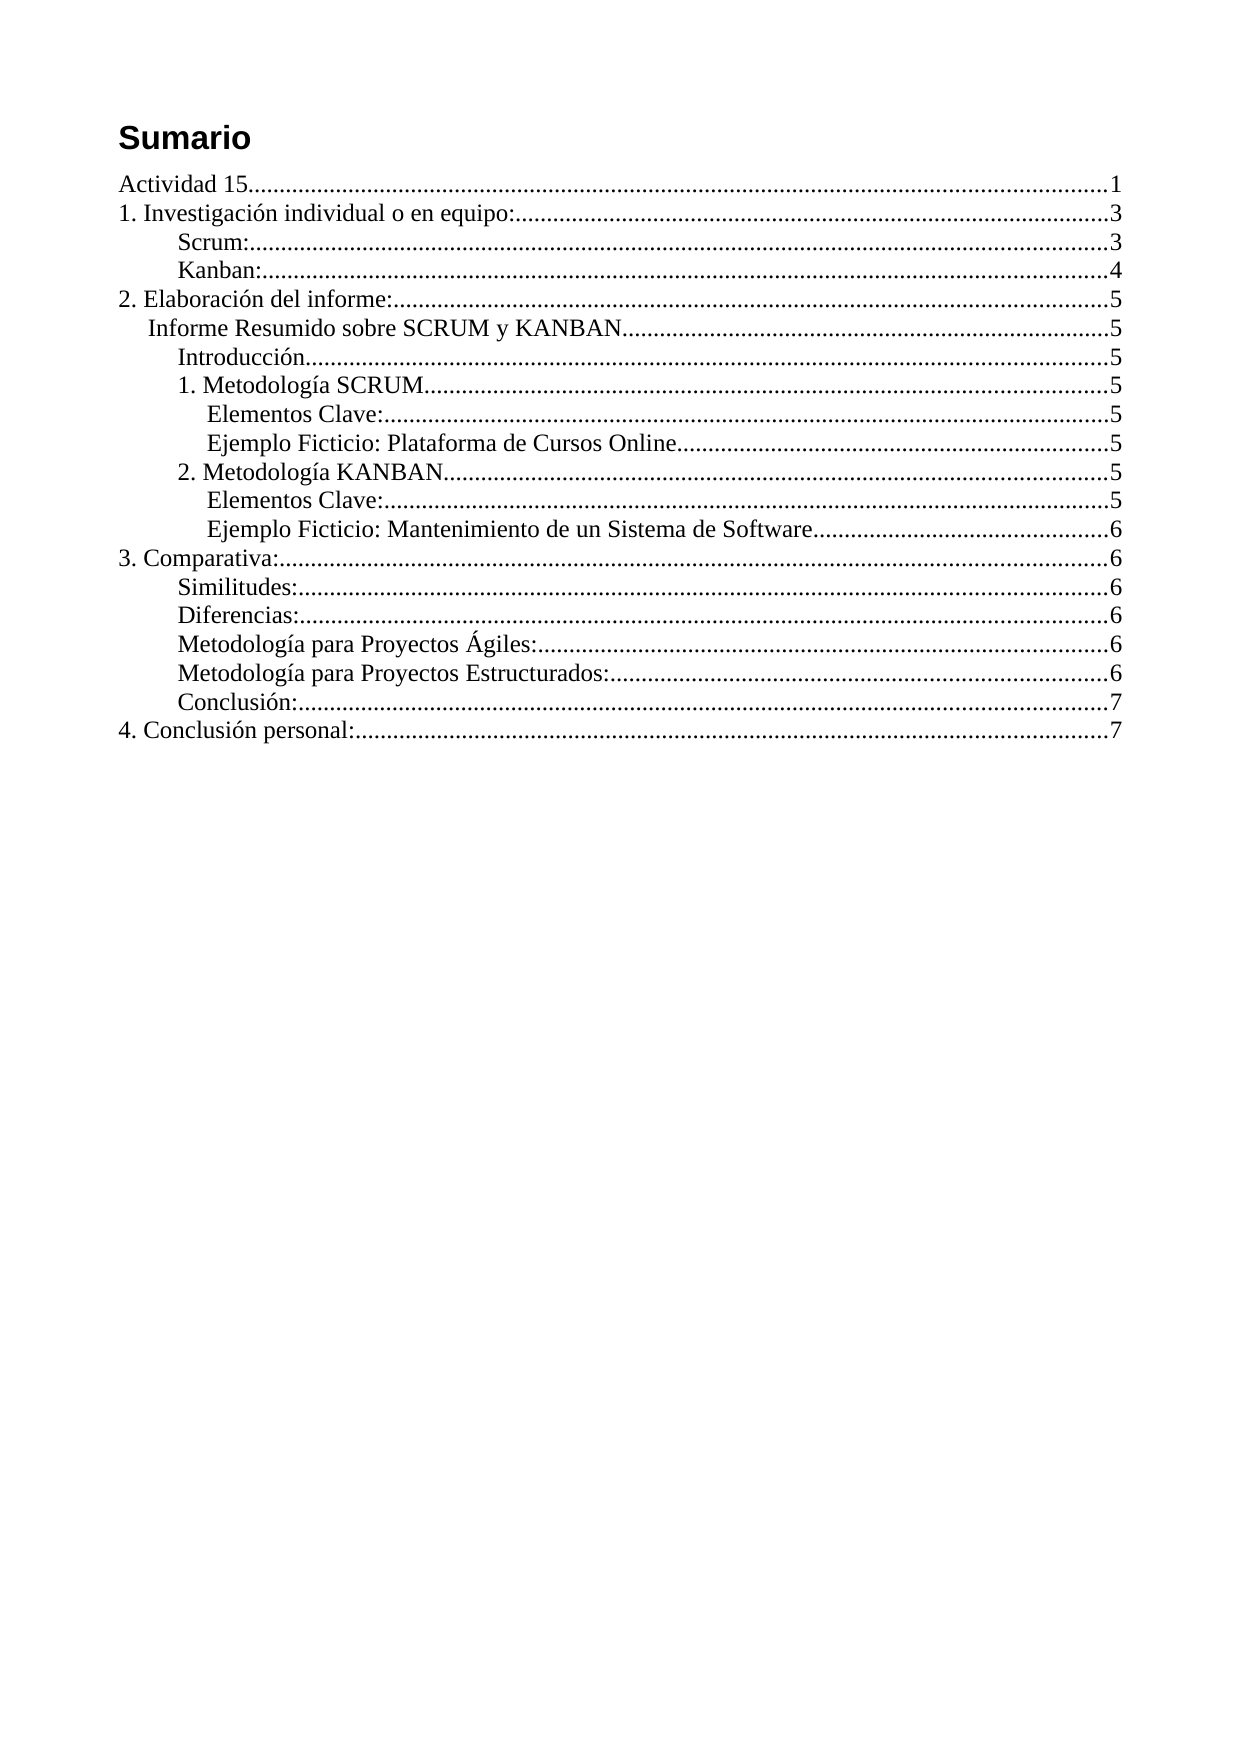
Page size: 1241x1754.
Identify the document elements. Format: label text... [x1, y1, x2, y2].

text Metodología para Proyectos Ágiles: 6 [177, 629, 1122, 658]
text 2. Metodología KANBAN 5 [177, 457, 1122, 485]
text Kanban: 4 [177, 255, 1122, 284]
subtitle Sumario [118, 118, 1122, 157]
text Diferencias: 6 [177, 600, 1122, 629]
text Elementos Clave: 5 [207, 399, 1122, 428]
text 3. Comparativa: 6 [118, 543, 1122, 572]
text Scrum: 3 [177, 227, 1122, 255]
text Informe Resumido sobre SCRUM y KANBAN 5 [148, 313, 1122, 342]
text Ejemplo Ficticio: Mantenimiento de un Sistema de Software 6 [207, 514, 1122, 543]
text 4. Conclusión personal: 7 [118, 715, 1122, 744]
text Elementos Clave: 5 [207, 485, 1122, 514]
text Introducción 5 [177, 342, 1122, 370]
text 1. Metodología SCRUM 5 [177, 370, 1122, 399]
text Similitudes: 6 [177, 572, 1122, 600]
text 2. Elaboración del informe: 5 [118, 284, 1122, 313]
text Actividad 15 1 [118, 169, 1122, 198]
text Metodología para Proyectos Estructurados: 6 [177, 658, 1122, 687]
text 1. Investigación individual o en equipo: 3 [118, 198, 1122, 227]
text Conclusión: 7 [177, 687, 1122, 715]
text Ejemplo Ficticio: Plataforma de Cursos Online 5 [207, 428, 1122, 457]
